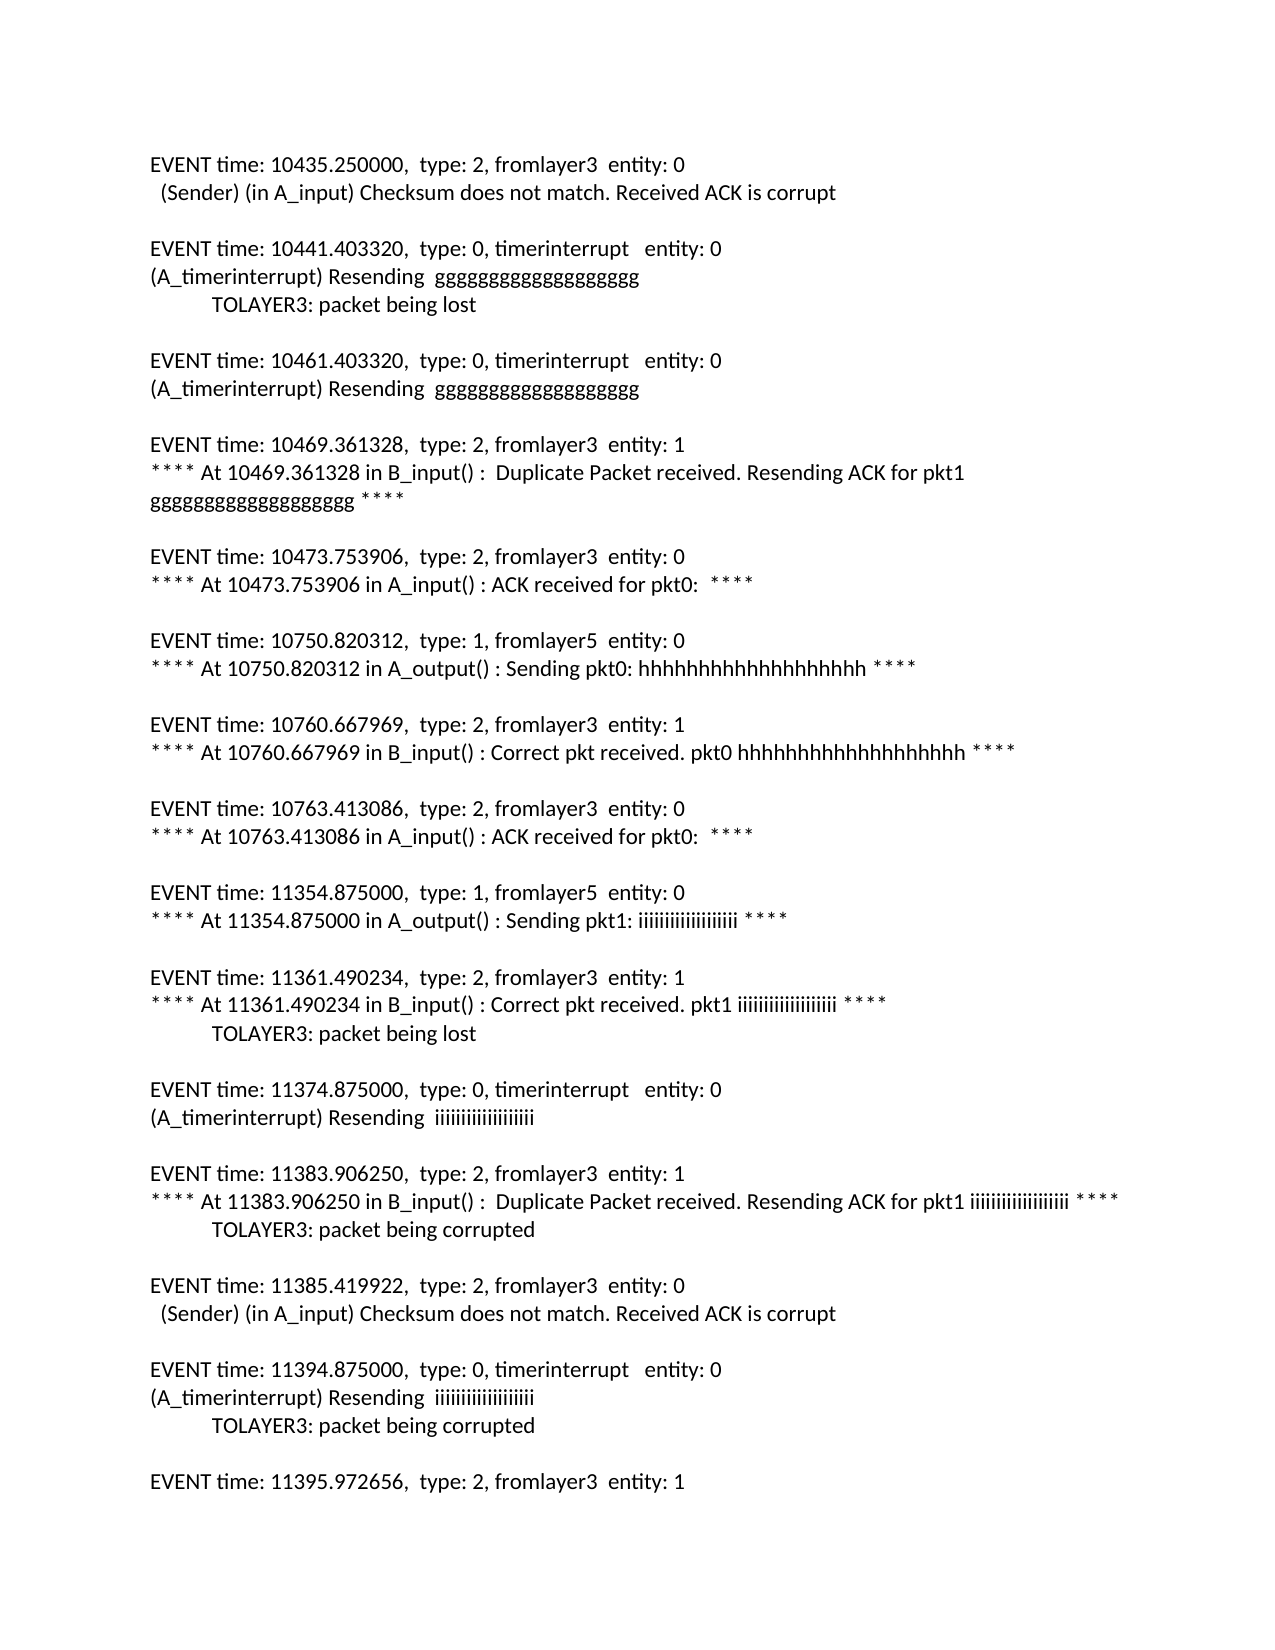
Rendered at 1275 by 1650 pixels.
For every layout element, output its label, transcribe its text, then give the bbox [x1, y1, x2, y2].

text **** At 10473.753906 in A_input() : ACK received for pkt0: **** [150, 570, 1125, 598]
text EVENT time: 11385.419922, type: 2, fromlayer3 entity: 0 [150, 1271, 1125, 1299]
text **** At 10760.667969 in B_input() : Correct pkt received. pkt0 hhhhhhhhhhhhhhhhhhh **** [150, 738, 1125, 766]
text TOLAYER3: packet being corrupted [150, 1215, 1125, 1243]
text EVENT time: 10441.403320, type: 0, timerinterrupt entity: 0 [150, 234, 1125, 262]
text **** At 10763.413086 in A_input() : ACK received for pkt0: **** [150, 822, 1125, 851]
text EVENT time: 10750.820312, type: 1, fromlayer5 entity: 0 [150, 626, 1125, 654]
text (Sender) (in A_input) Checksum does not match. Received ACK is corrupt [150, 1299, 1125, 1327]
text TOLAYER3: packet being lost [150, 1019, 1125, 1047]
text TOLAYER3: packet being lost [150, 290, 1125, 318]
text (A_timerinterrupt) Resending iiiiiiiiiiiiiiiiiii [150, 1103, 1125, 1131]
text (A_timerinterrupt) Resending ggggggggggggggggggg [150, 374, 1125, 402]
text EVENT time: 10461.403320, type: 0, timerinterrupt entity: 0 [150, 346, 1125, 374]
text EVENT time: 10469.361328, type: 2, fromlayer3 entity: 1 [150, 430, 1125, 458]
text EVENT time: 11383.906250, type: 2, fromlayer3 entity: 1 [150, 1159, 1125, 1187]
text **** At 10469.361328 in B_input() : Duplicate Packet received. Resending ACK for pkt1 ggggggggggggggggggg **** [150, 458, 1125, 514]
text **** At 11354.875000 in A_output() : Sending pkt1: iiiiiiiiiiiiiiiiiii **** [150, 907, 1125, 934]
text (Sender) (in A_input) Checksum does not match. Received ACK is corrupt [150, 178, 1125, 206]
text TOLAYER3: packet being corrupted [150, 1411, 1125, 1439]
text EVENT time: 11394.875000, type: 0, timerinterrupt entity: 0 [150, 1355, 1125, 1383]
text EVENT time: 10763.413086, type: 2, fromlayer3 entity: 0 [150, 794, 1125, 822]
text EVENT time: 10435.250000, type: 2, fromlayer3 entity: 0 [150, 150, 1125, 178]
text **** At 10750.820312 in A_output() : Sending pkt0: hhhhhhhhhhhhhhhhhhh **** [150, 654, 1125, 682]
text EVENT time: 11361.490234, type: 2, fromlayer3 entity: 1 [150, 963, 1125, 991]
text EVENT time: 11395.972656, type: 2, fromlayer3 entity: 1 [150, 1467, 1125, 1495]
text EVENT time: 11374.875000, type: 0, timerinterrupt entity: 0 [150, 1075, 1125, 1103]
text **** At 11383.906250 in B_input() : Duplicate Packet received. Resending ACK for pkt1 iiiiiiiiiiiiiiiiiii **** [150, 1187, 1125, 1215]
text (A_timerinterrupt) Resending iiiiiiiiiiiiiiiiiii [150, 1383, 1125, 1411]
text EVENT time: 11354.875000, type: 1, fromlayer5 entity: 0 [150, 878, 1125, 907]
text **** At 11361.490234 in B_input() : Correct pkt received. pkt1 iiiiiiiiiiiiiiiiiii **** [150, 991, 1125, 1019]
text (A_timerinterrupt) Resending ggggggggggggggggggg [150, 262, 1125, 290]
text EVENT time: 10473.753906, type: 2, fromlayer3 entity: 0 [150, 542, 1125, 570]
text EVENT time: 10760.667969, type: 2, fromlayer3 entity: 1 [150, 710, 1125, 738]
